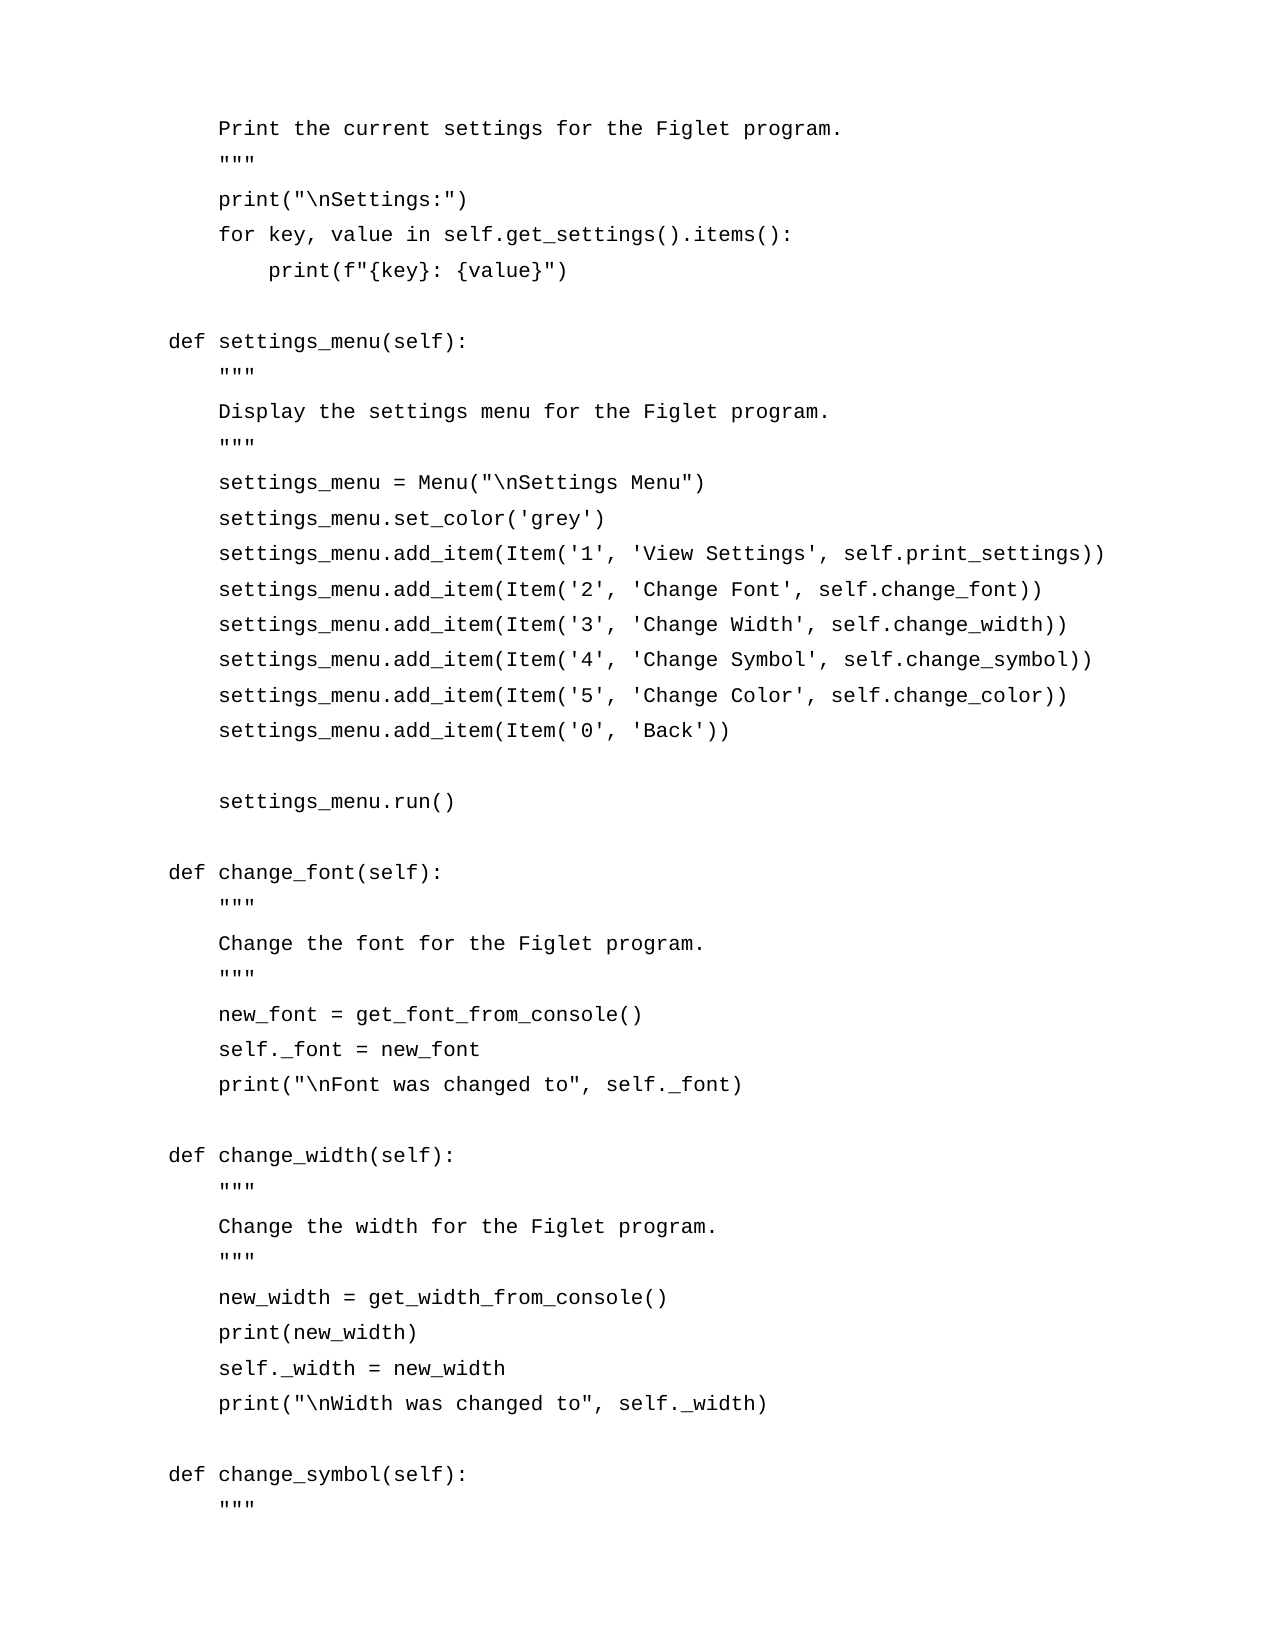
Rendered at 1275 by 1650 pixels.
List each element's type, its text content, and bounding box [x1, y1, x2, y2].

text print("\nFont was changed to", self._font) [118, 1074, 1157, 1098]
text settings_menu.add_item(Item('5', 'Change Color', self.change_color)) [118, 685, 1157, 708]
text settings_menu.set_color('grey') [118, 508, 1157, 531]
text Print the current settings for the Figlet program. [118, 118, 1157, 142]
text def change_width(self): [118, 1145, 1157, 1169]
text """ [118, 968, 1157, 992]
text """ [118, 1251, 1157, 1275]
text print(f"{key}: {value}") [118, 260, 1157, 283]
text def settings_menu(self): [118, 331, 1157, 354]
text print("\nWidth was changed to", self._width) [118, 1393, 1157, 1417]
text """ [118, 437, 1157, 461]
text Change the font for the Figlet program. [118, 933, 1157, 956]
text settings_menu.add_item(Item('3', 'Change Width', self.change_width)) [118, 614, 1157, 638]
text for key, value in self.get_settings().items(): [118, 224, 1157, 248]
text print(new_width) [118, 1322, 1157, 1346]
text """ [118, 153, 1157, 177]
text new_font = get_font_from_console() [118, 1003, 1157, 1027]
text settings_menu.add_item(Item('2', 'Change Font', self.change_font)) [118, 578, 1157, 602]
text Change the width for the Figlet program. [118, 1216, 1157, 1240]
text print("\nSettings:") [118, 189, 1157, 213]
text def change_font(self): [118, 862, 1157, 886]
text self._width = new_width [118, 1358, 1157, 1381]
text settings_menu.add_item(Item('4', 'Change Symbol', self.change_symbol)) [118, 649, 1157, 673]
text new_width = get_width_from_console() [118, 1287, 1157, 1311]
text settings_menu = Menu("\nSettings Menu") [118, 472, 1157, 496]
text self._font = new_font [118, 1039, 1157, 1063]
text """ [118, 366, 1157, 390]
text Display the settings menu for the Figlet program. [118, 401, 1157, 425]
text def change_symbol(self): [118, 1464, 1157, 1488]
text settings_menu.add_item(Item('1', 'View Settings', self.print_settings)) [118, 543, 1157, 567]
text """ [118, 1499, 1157, 1523]
text """ [118, 897, 1157, 921]
text """ [118, 1181, 1157, 1204]
text settings_menu.add_item(Item('0', 'Back')) [118, 720, 1157, 744]
text settings_menu.run() [118, 791, 1157, 815]
